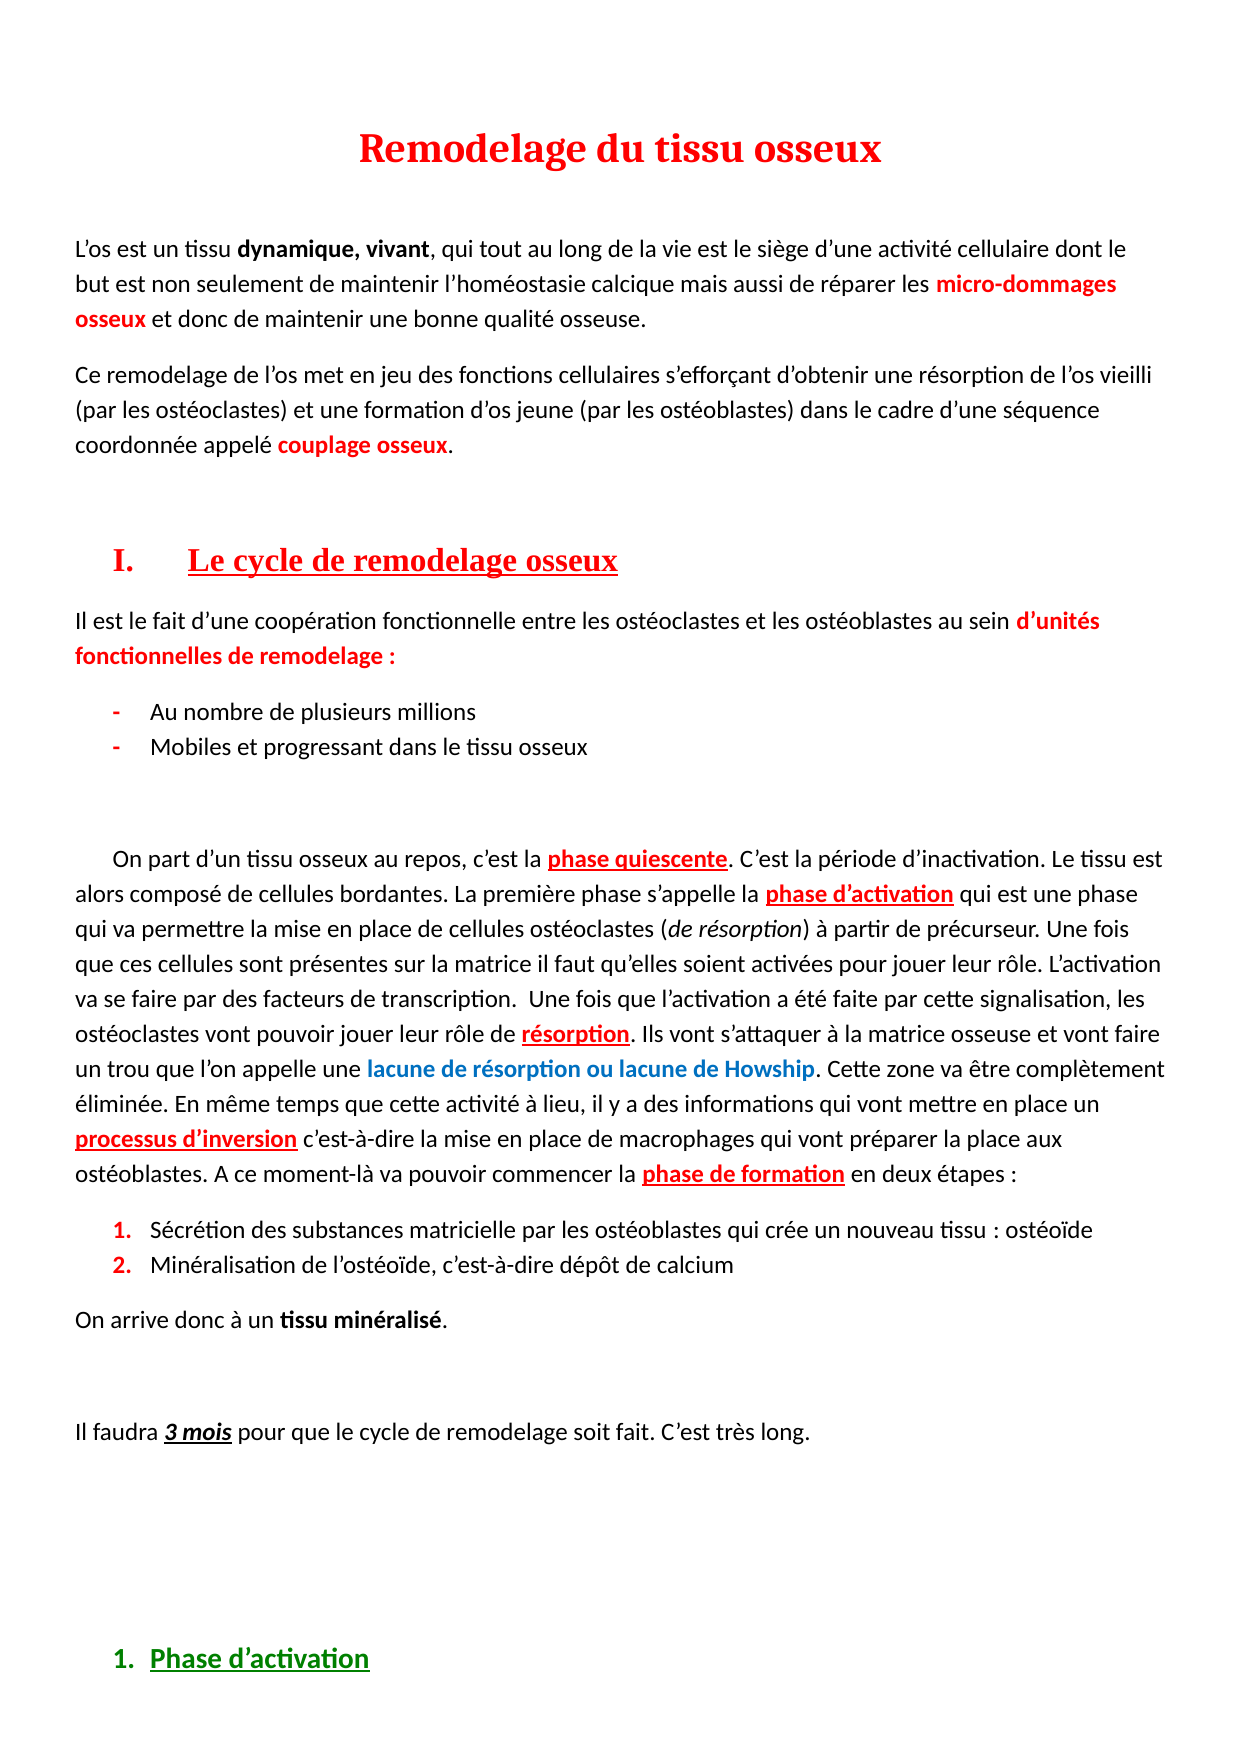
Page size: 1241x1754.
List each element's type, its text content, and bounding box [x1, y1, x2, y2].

text On arrive donc à un tissu minéralisé. [75, 1305, 1165, 1335]
list Le cycle de remodelage osseux [112, 541, 1165, 579]
list Sécrétion des substances matricielle par les ostéoblastes qui crée un nouveau tissu : ostéoïde [112, 1214, 1165, 1244]
subtitle Remodelage du tissu osseux [75, 125, 1165, 173]
list Minéralisation de l’ostéoïde, c’est-à-dire dépôt de calcium [112, 1249, 1165, 1279]
text Ce remodelage de l’os met en jeu des fonctions cellulaires s’efforçant d’obtenir une résorption de l’os vieilli (par les ostéoclastes) et une formation d’os jeune (par les ostéoblastes) dans le cadre d’une séquence coordonnée appelé couplage osseux. [75, 359, 1165, 459]
list Au nombre de plusieurs millions [112, 696, 1165, 727]
list Phase d’activation [112, 1640, 1165, 1675]
text Il est le fait d’une coopération fonctionnelle entre les ostéoclastes et les ostéoblastes au sein d’unités fonctionnelles de remodelage : [75, 606, 1165, 671]
text L’os est un tissu dynamique, vivant, qui tout au long de la vie est le siège d’une activité cellulaire dont le but est non seulement de maintenir l’homéostasie calcique mais aussi de réparer les micro-dommages osseux et donc de maintenir une bonne qualité osseuse. [75, 233, 1165, 334]
text On part d’un tissu osseux au repos, c’est la phase quiescente. C’est la période d’inactivation. Le tissu est alors composé de cellules bordantes. La première phase s’appelle la phase d’activation qui est une phase qui va permettre la mise en place de cellules ostéoclastes (de résorption) à partir de précurseur. Une fois que ces cellules sont présentes sur la matrice il faut qu’elles soient activées pour jouer leur rôle. L’activation va se faire par des facteurs de transcription. Une fois que l’activation a été faite par cette signalisation, les ostéoclastes vont pouvoir jouer leur rôle de résorption. Ils vont s’attaquer à la matrice osseuse et vont faire un trou que l’on appelle une lacune de résorption ou lacune de Howship. Cette zone va être complètement éliminée. En même temps que cette activité à lieu, il y a des informations qui vont mettre en place un processus d’inversion c’est-à-dire la mise en place de macrophages qui vont préparer la place aux ostéoblastes. A ce moment-là va pouvoir commencer la phase de formation en deux étapes : [75, 843, 1165, 1188]
list Mobiles et progressant dans le tissu osseux [112, 731, 1165, 762]
text Il faudra 3 mois pour que le cycle de remodelage soit fait. C’est très long. [75, 1416, 1165, 1447]
